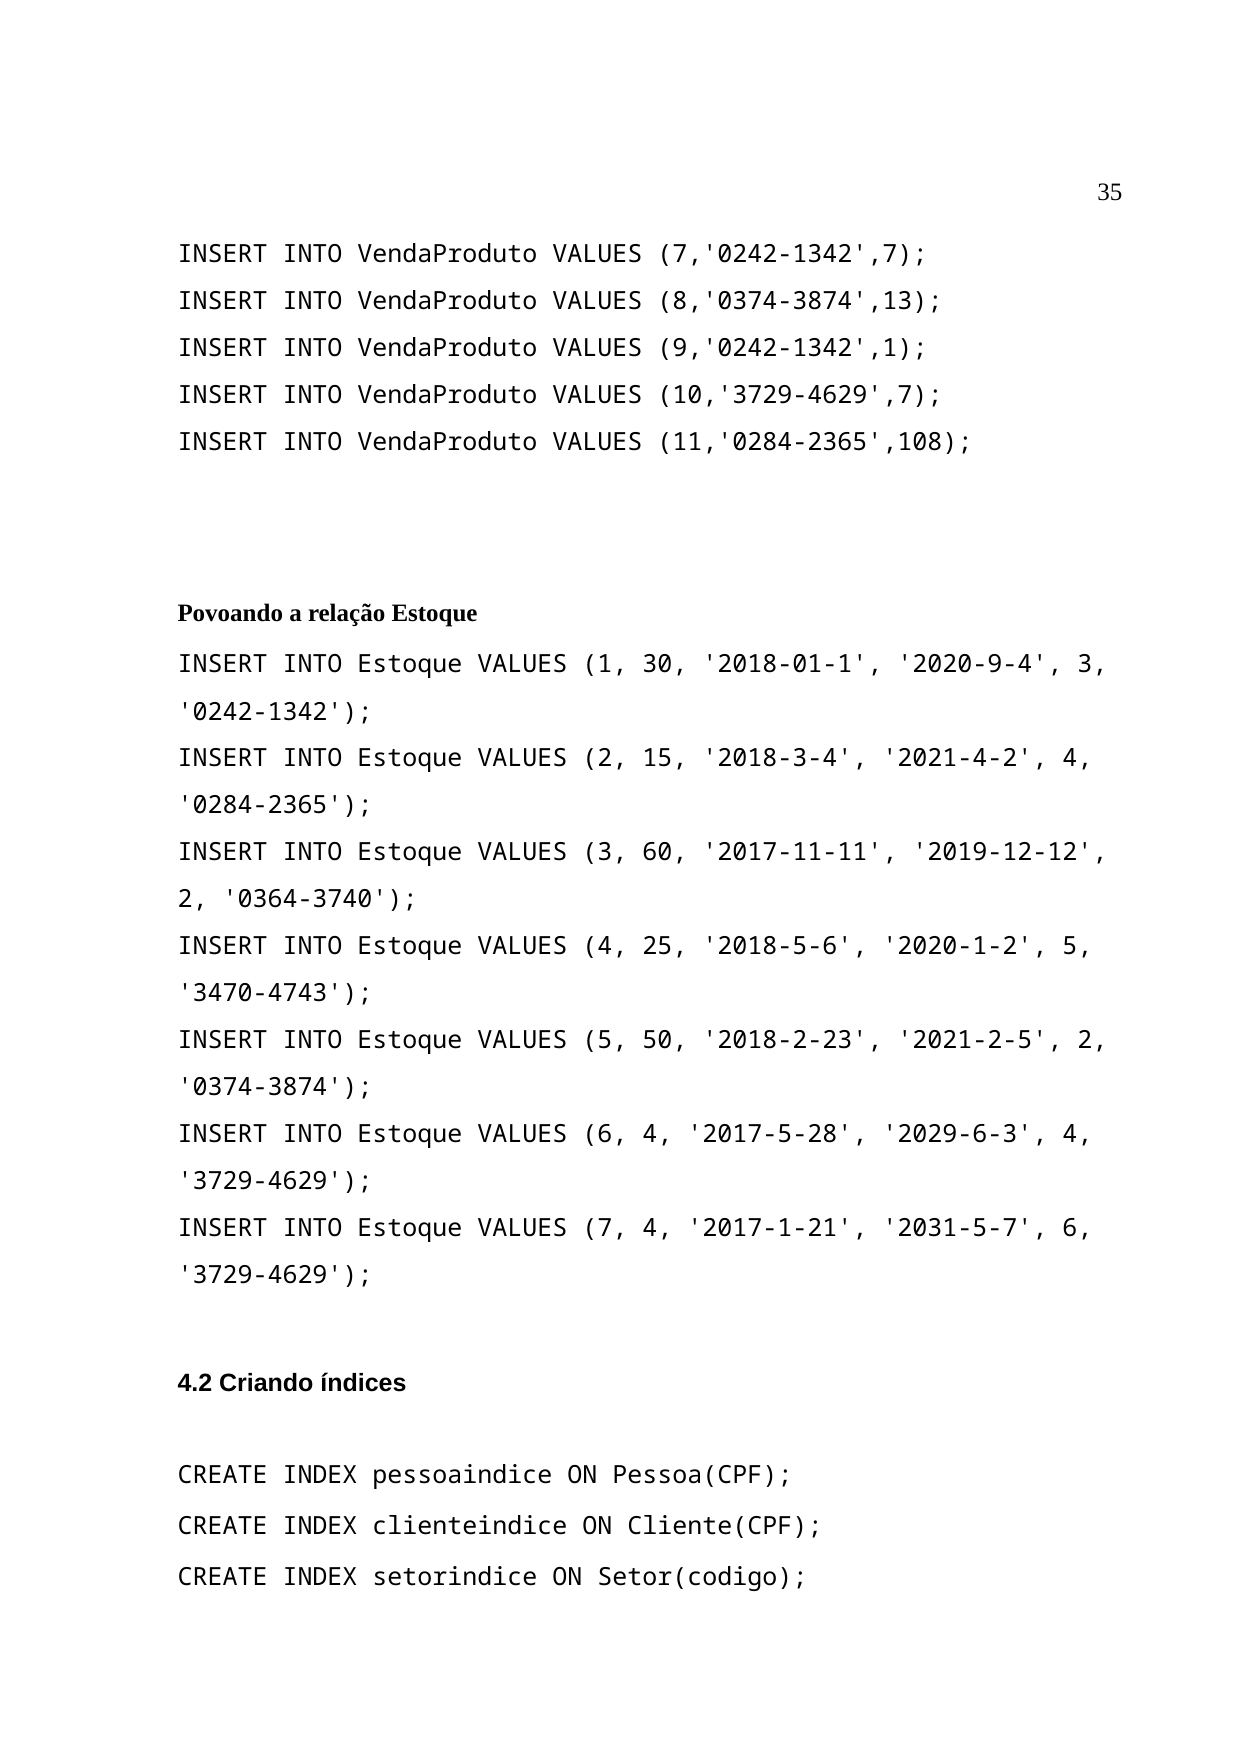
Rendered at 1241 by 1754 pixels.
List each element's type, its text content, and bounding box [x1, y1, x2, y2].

text INSERT INTO VendaProduto VALUES (10,'3729-4629',7); [177, 376, 1122, 410]
text INSERT INTO VendaProduto VALUES (9,'0242-1342',1); [177, 329, 1122, 363]
text CREATE INDEX setorindice ON Setor(codigo); [177, 1559, 1122, 1593]
subtitle 4.2 Criando índices [177, 1368, 1122, 1397]
text INSERT INTO Estoque VALUES (7, 4, '2017-1-21', '2031-5-7', 6, '3729-4629'); [177, 1210, 1122, 1291]
text INSERT INTO Estoque VALUES (3, 60, '2017-11-11', '2019-12-12', 2, '0364-3740'); [177, 834, 1122, 915]
text INSERT INTO VendaProduto VALUES (7,'0242-1342',7); [177, 235, 1122, 269]
text CREATE INDEX pessoaindice ON Pessoa(CPF); [177, 1457, 1122, 1491]
text CREATE INDEX clienteindice ON Cliente(CPF); [177, 1508, 1122, 1542]
text INSERT INTO Estoque VALUES (2, 15, '2018-3-4', '2021-4-2', 4, '0284-2365'); [177, 740, 1122, 821]
text INSERT INTO Estoque VALUES (6, 4, '2017-5-28', '2029-6-3', 4, '3729-4629'); [177, 1116, 1122, 1197]
text INSERT INTO Estoque VALUES (4, 25, '2018-5-6', '2020-1-2', 5, '3470-4743'); [177, 928, 1122, 1009]
text Povoando a relação Estoque [177, 598, 1122, 627]
text INSERT INTO VendaProduto VALUES (8,'0374-3874',13); [177, 282, 1122, 316]
text INSERT INTO Estoque VALUES (1, 30, '2018-01-1', '2020-9-4', 3, '0242-1342'); [177, 646, 1122, 727]
text INSERT INTO VendaProduto VALUES (11,'0284-2365',108); [177, 423, 1122, 457]
text INSERT INTO Estoque VALUES (5, 50, '2018-2-23', '2021-2-5', 2, '0374-3874'); [177, 1022, 1122, 1103]
